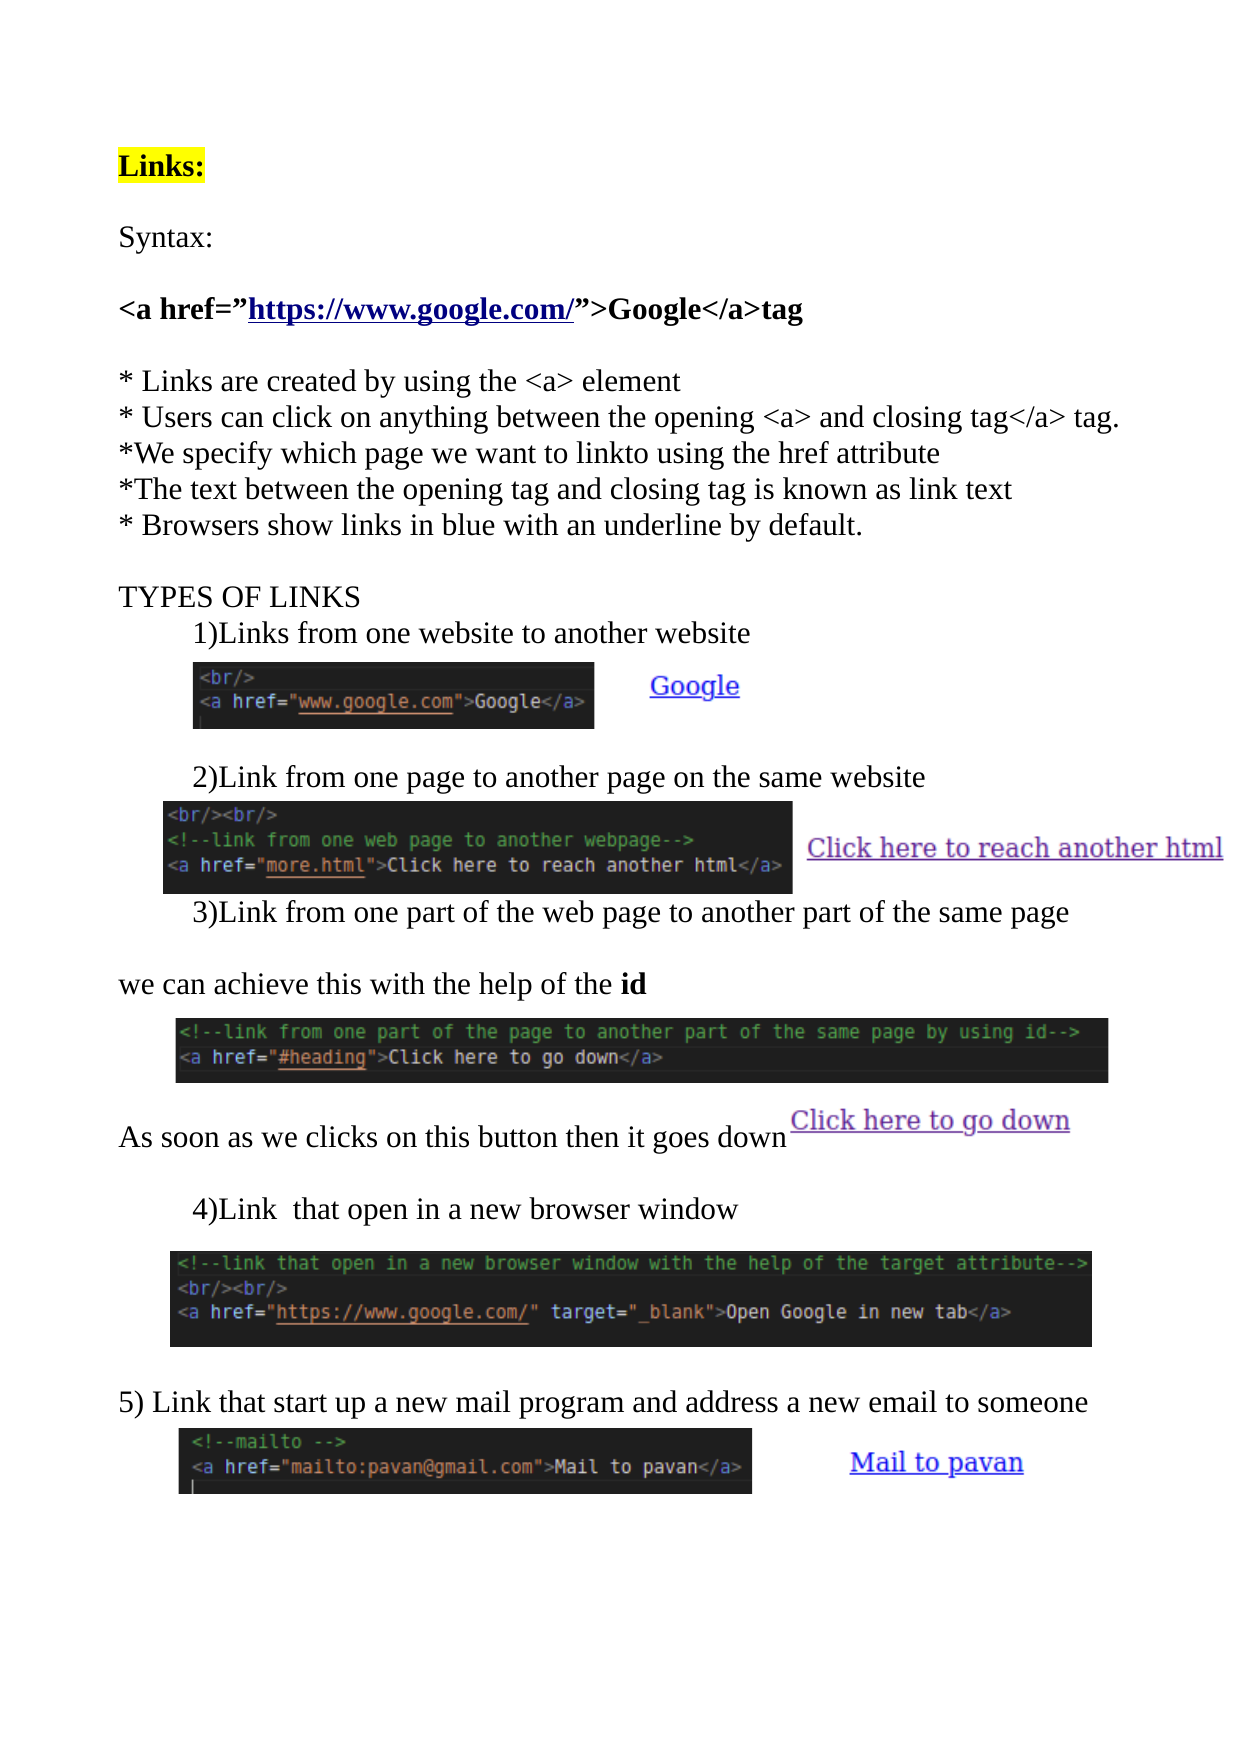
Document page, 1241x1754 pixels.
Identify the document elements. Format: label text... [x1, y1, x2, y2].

picture [163, 801, 793, 894]
text 5) Link that start up a new mail program and address a new email to someone [118, 1383, 1122, 1419]
picture [175, 1018, 1109, 1083]
picture [789, 1101, 1085, 1154]
text As soon as we clicks on this button then it goes down [118, 1119, 1122, 1155]
picture [842, 1436, 1032, 1491]
picture [804, 825, 1241, 883]
picture [192, 662, 595, 729]
text *We specify which page we want to linkto using the href attribute [118, 434, 1122, 470]
picture [642, 659, 764, 714]
text TYPES OF LINKS [118, 578, 1122, 614]
text we can achieve this with the help of the id [118, 966, 1122, 1002]
text * Users can click on anything between the opening <a> and closing tag</a> tag. [118, 398, 1122, 434]
text * Links are created by using the <a> element [118, 362, 1122, 398]
text 2)Link from one page to another page on the same website [118, 758, 1122, 794]
text 3)Link from one part of the web page to another part of the same page [118, 830, 1122, 930]
text 1)Links from one website to another website [118, 614, 1122, 650]
picture [178, 1428, 753, 1494]
text <a href=”https://www.google.com/”>Google</a>tag [118, 291, 1122, 327]
text Syntax: [118, 219, 1122, 255]
text * Browsers show links in blue with an underline by default. [118, 506, 1122, 542]
text *The text between the opening tag and closing tag is known as link text [118, 470, 1122, 506]
text 4)Link that open in a new browser window [118, 1191, 1122, 1227]
text Links: [118, 147, 1122, 183]
picture [170, 1251, 1092, 1347]
